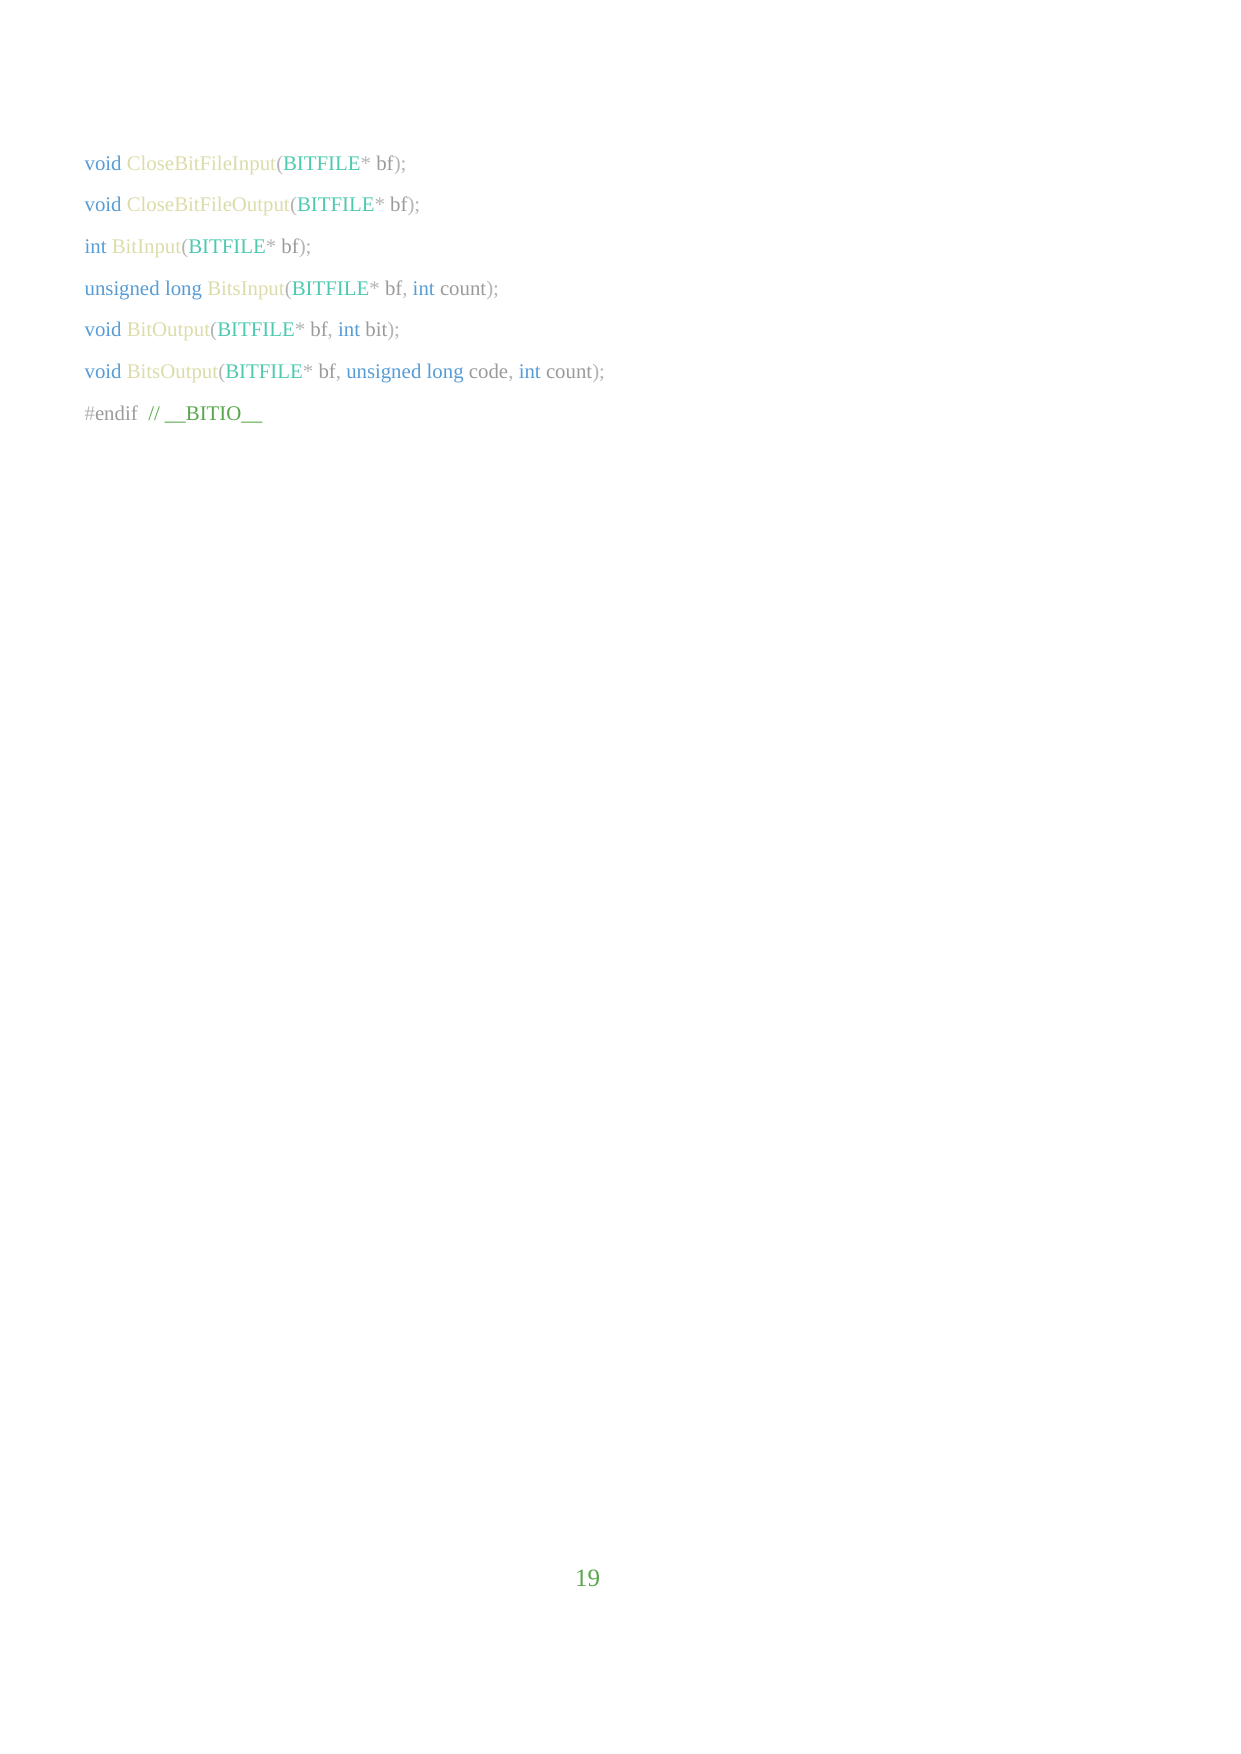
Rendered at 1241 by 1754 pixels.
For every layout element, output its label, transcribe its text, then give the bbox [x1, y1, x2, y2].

text int BitInput(BITFILE* bf); [84, 233, 1090, 258]
text void BitOutput(BITFILE* bf, int bit); [84, 317, 1090, 342]
text #endif // __BITIO__ [84, 400, 1090, 425]
text void CloseBitFileOutput(BITFILE* bf); [84, 192, 1090, 217]
text void CloseBitFileInput(BITFILE* bf); [84, 150, 1090, 175]
text void BitsOutput(BITFILE* bf, unsigned long code, int count); [84, 358, 1090, 383]
text 19 [84, 1567, 1090, 1592]
text unsigned long BitsInput(BITFILE* bf, int count); [84, 275, 1090, 300]
